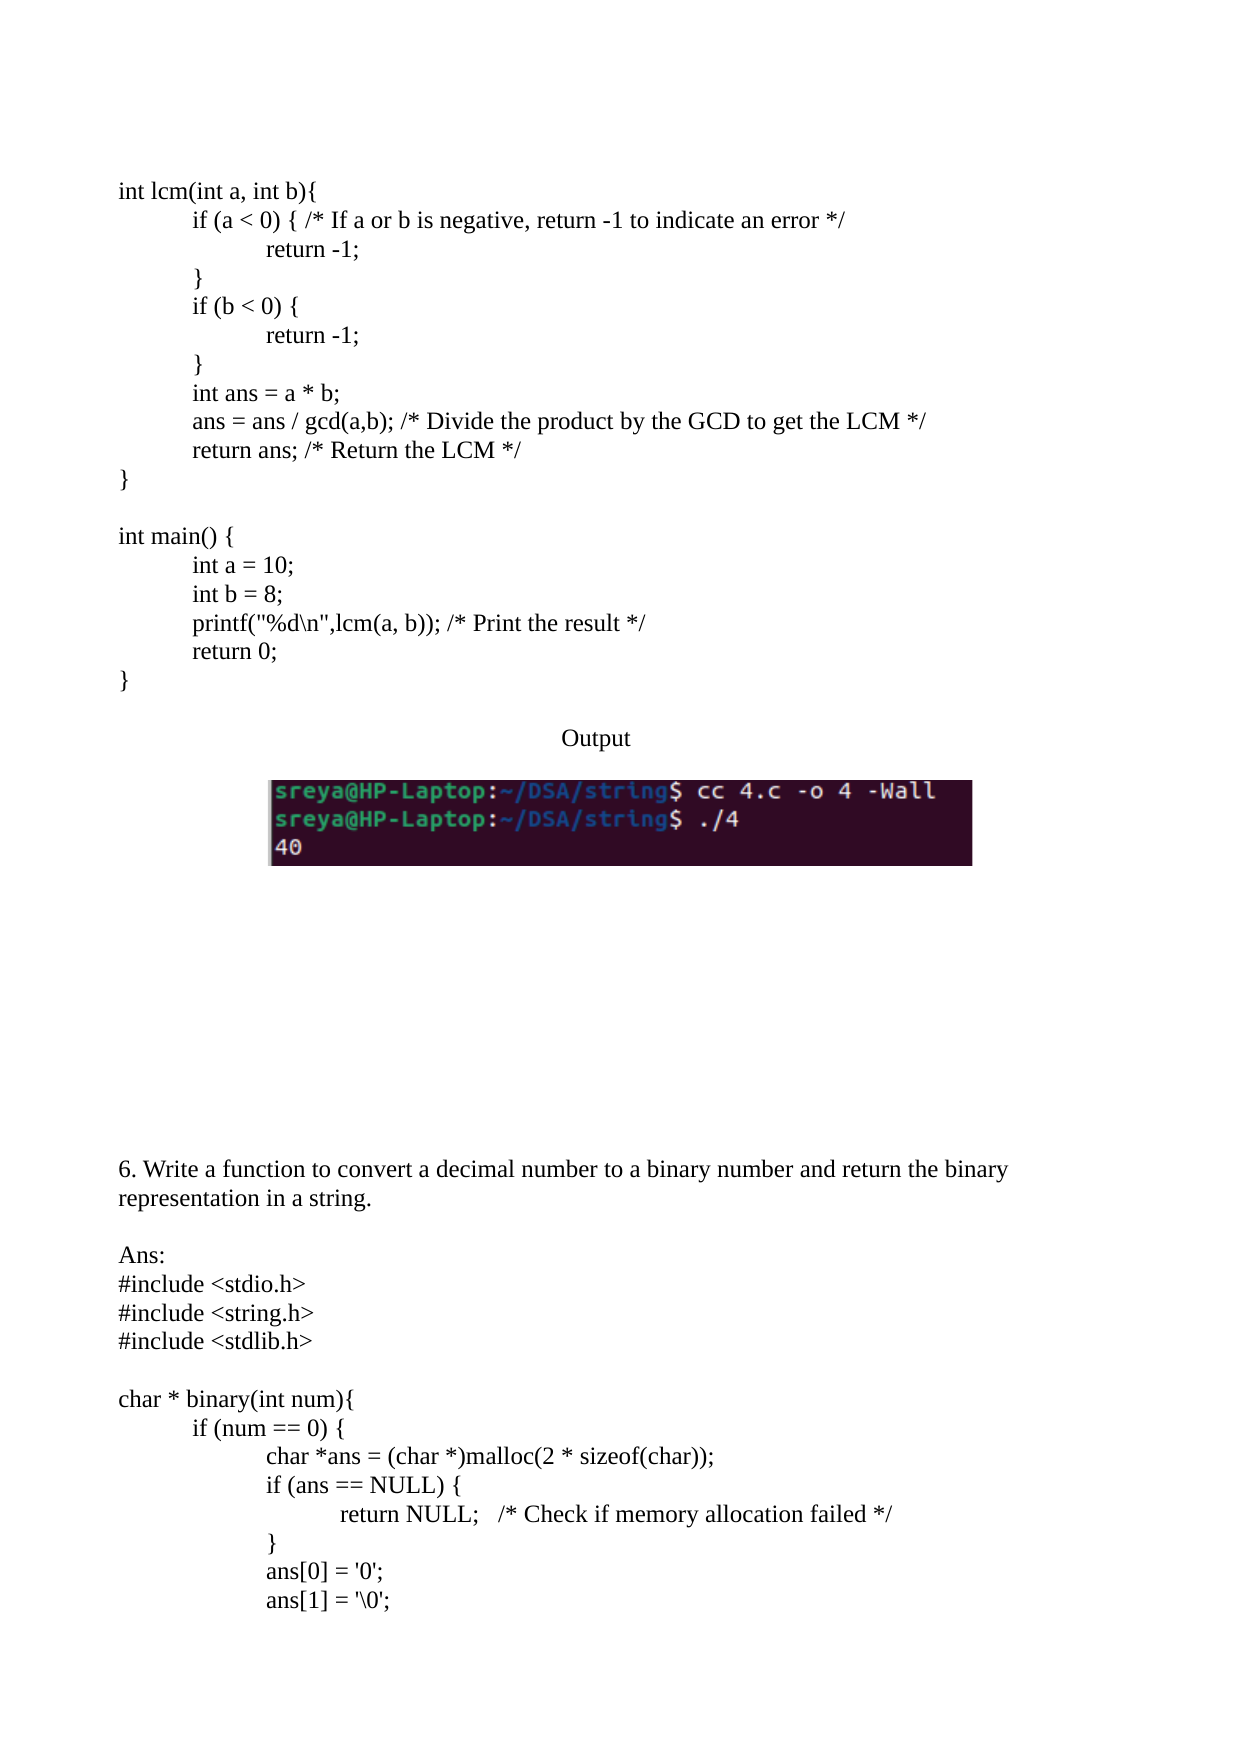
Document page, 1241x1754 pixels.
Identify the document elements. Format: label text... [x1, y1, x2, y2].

text return ans; /* Return the LCM */ [118, 435, 1122, 464]
text #include <string.h> [118, 1298, 1122, 1326]
text Ans: [118, 1240, 1122, 1269]
text #include <stdio.h> [118, 1269, 1122, 1298]
text 6. Write a function to convert a decimal number to a binary number and return the binary [118, 1068, 1122, 1183]
text return -1; [118, 320, 1122, 349]
text if (b < 0) { [118, 291, 1122, 320]
text printf("%d\n",lcm(a, b)); /* Print the result */ [118, 608, 1122, 636]
text if (num == 0) { [118, 1413, 1122, 1441]
text representation in a string. [118, 1183, 1122, 1211]
text char * binary(int num){ [118, 1384, 1122, 1413]
text ans[0] = '0'; [118, 1556, 1122, 1585]
text ans[1] = '\0'; [118, 1585, 1122, 1614]
text char *ans = (char *)malloc(2 * sizeof(char)); [118, 1441, 1122, 1470]
text int ans = a * b; [118, 378, 1122, 406]
picture [267, 780, 973, 866]
text return -1; [118, 234, 1122, 263]
text return 0; [118, 636, 1122, 665]
text } [118, 263, 1122, 291]
text } [118, 464, 1122, 493]
text int main() { [118, 521, 1122, 550]
text } [118, 665, 1122, 694]
text int lcm(int a, int b){ [118, 176, 1122, 205]
text } [118, 1528, 1122, 1556]
text ans = ans / gcd(a,b); /* Divide the product by the GCD to get the LCM */ [118, 406, 1122, 435]
text int b = 8; [118, 579, 1122, 608]
text if (ans == NULL) { [118, 1470, 1122, 1499]
text } [118, 349, 1122, 378]
text #include <stdlib.h> [118, 1326, 1122, 1355]
text int a = 10; [118, 550, 1122, 579]
text Output [118, 723, 1122, 751]
text if (a < 0) { /* If a or b is negative, return -1 to indicate an error */ [118, 205, 1122, 234]
text return NULL; /* Check if memory allocation failed */ [118, 1499, 1122, 1528]
